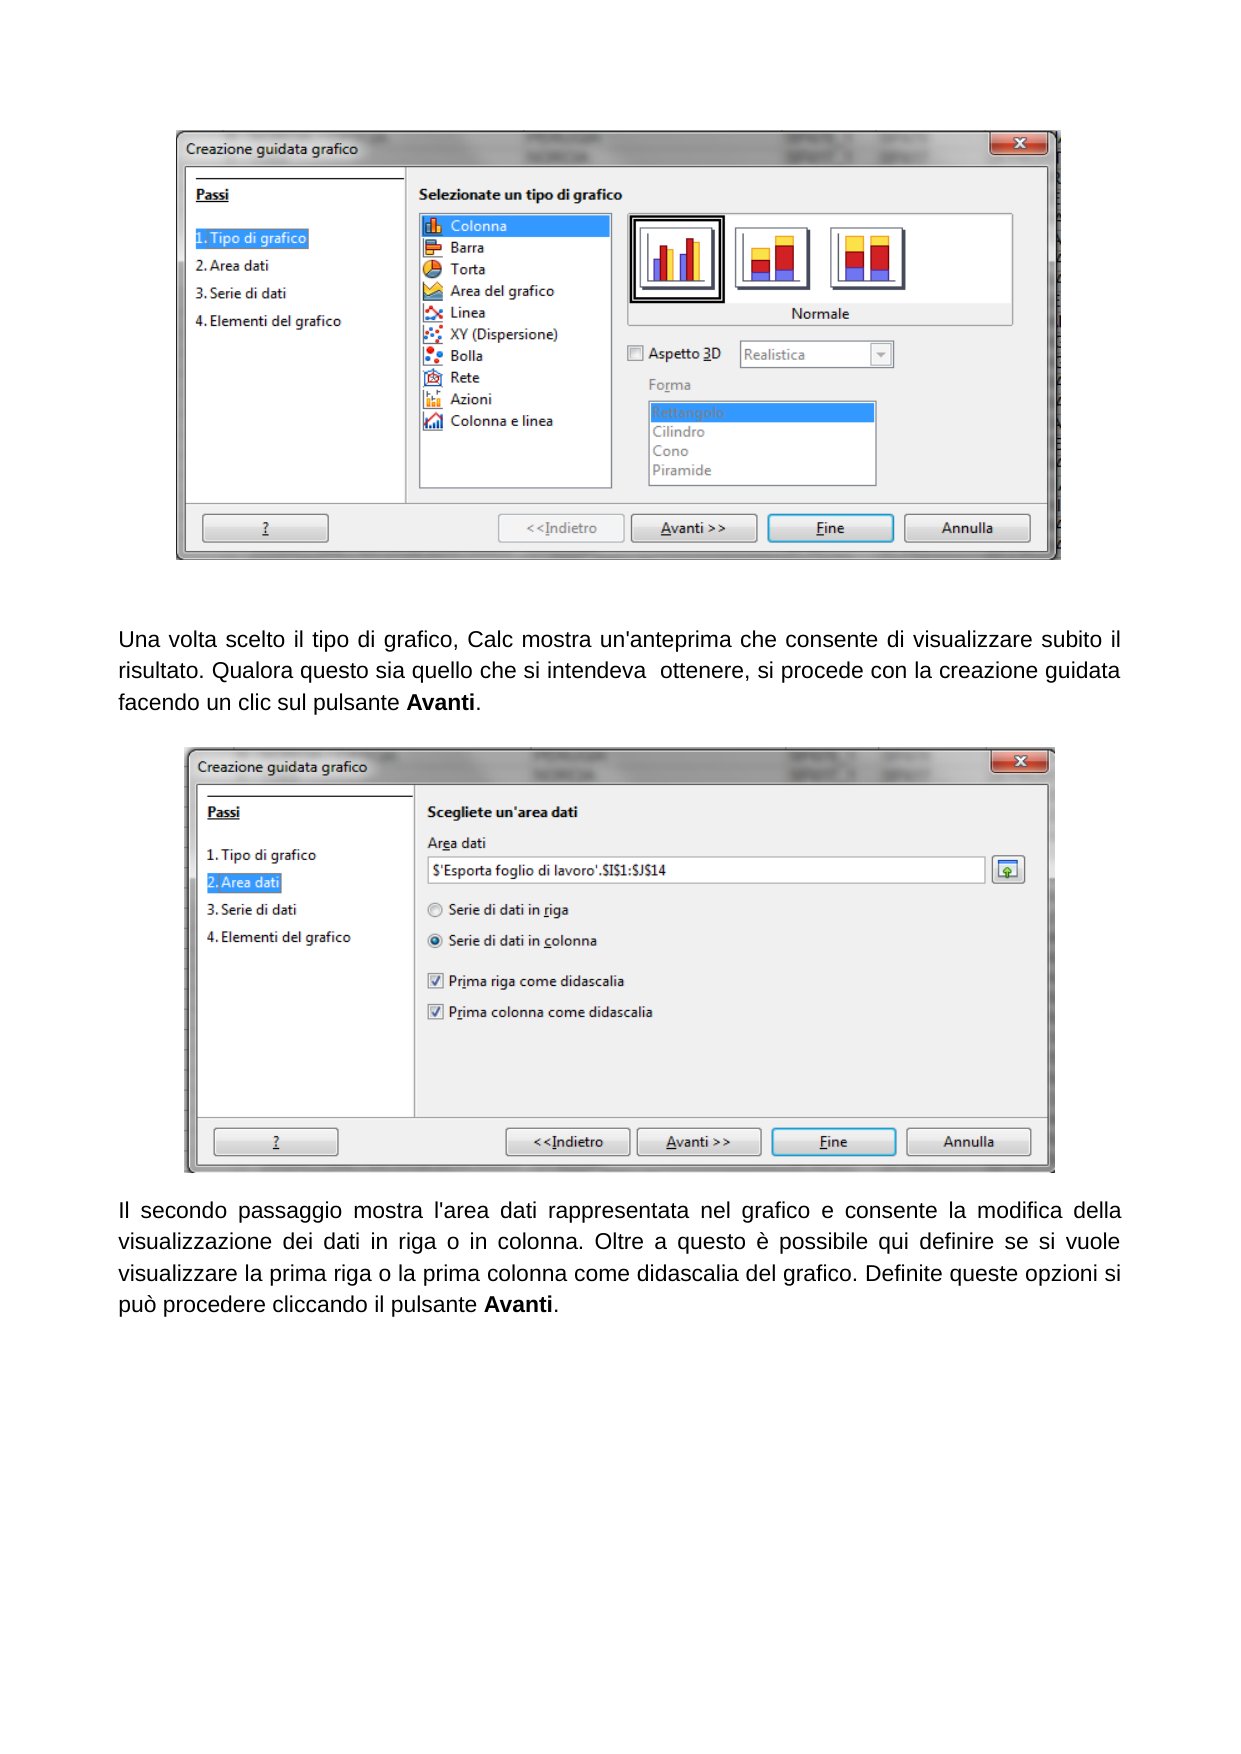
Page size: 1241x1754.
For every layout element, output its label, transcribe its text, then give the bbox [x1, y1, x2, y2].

text Una volta scelto il tipo di grafico, Calc mostra un'anteprima che consente di visualizzare subito il risultato. Qualora questo sia quello che si intendeva ottenere, si procede con la creazione guidata facendo un clic sul pulsante Avanti. [118, 626, 1122, 715]
text Il secondo passaggio mostra l'area dati rappresentata nel grafico e consente la modifica della visualizzazione dei dati in riga o in colonna. Oltre a questo è possibile qui definire se si vuole visualizzare la prima riga o la prima colonna come didascalia del grafico. Definite queste opzioni si può procedere cliccando il pulsante Avanti. [118, 1197, 1122, 1318]
